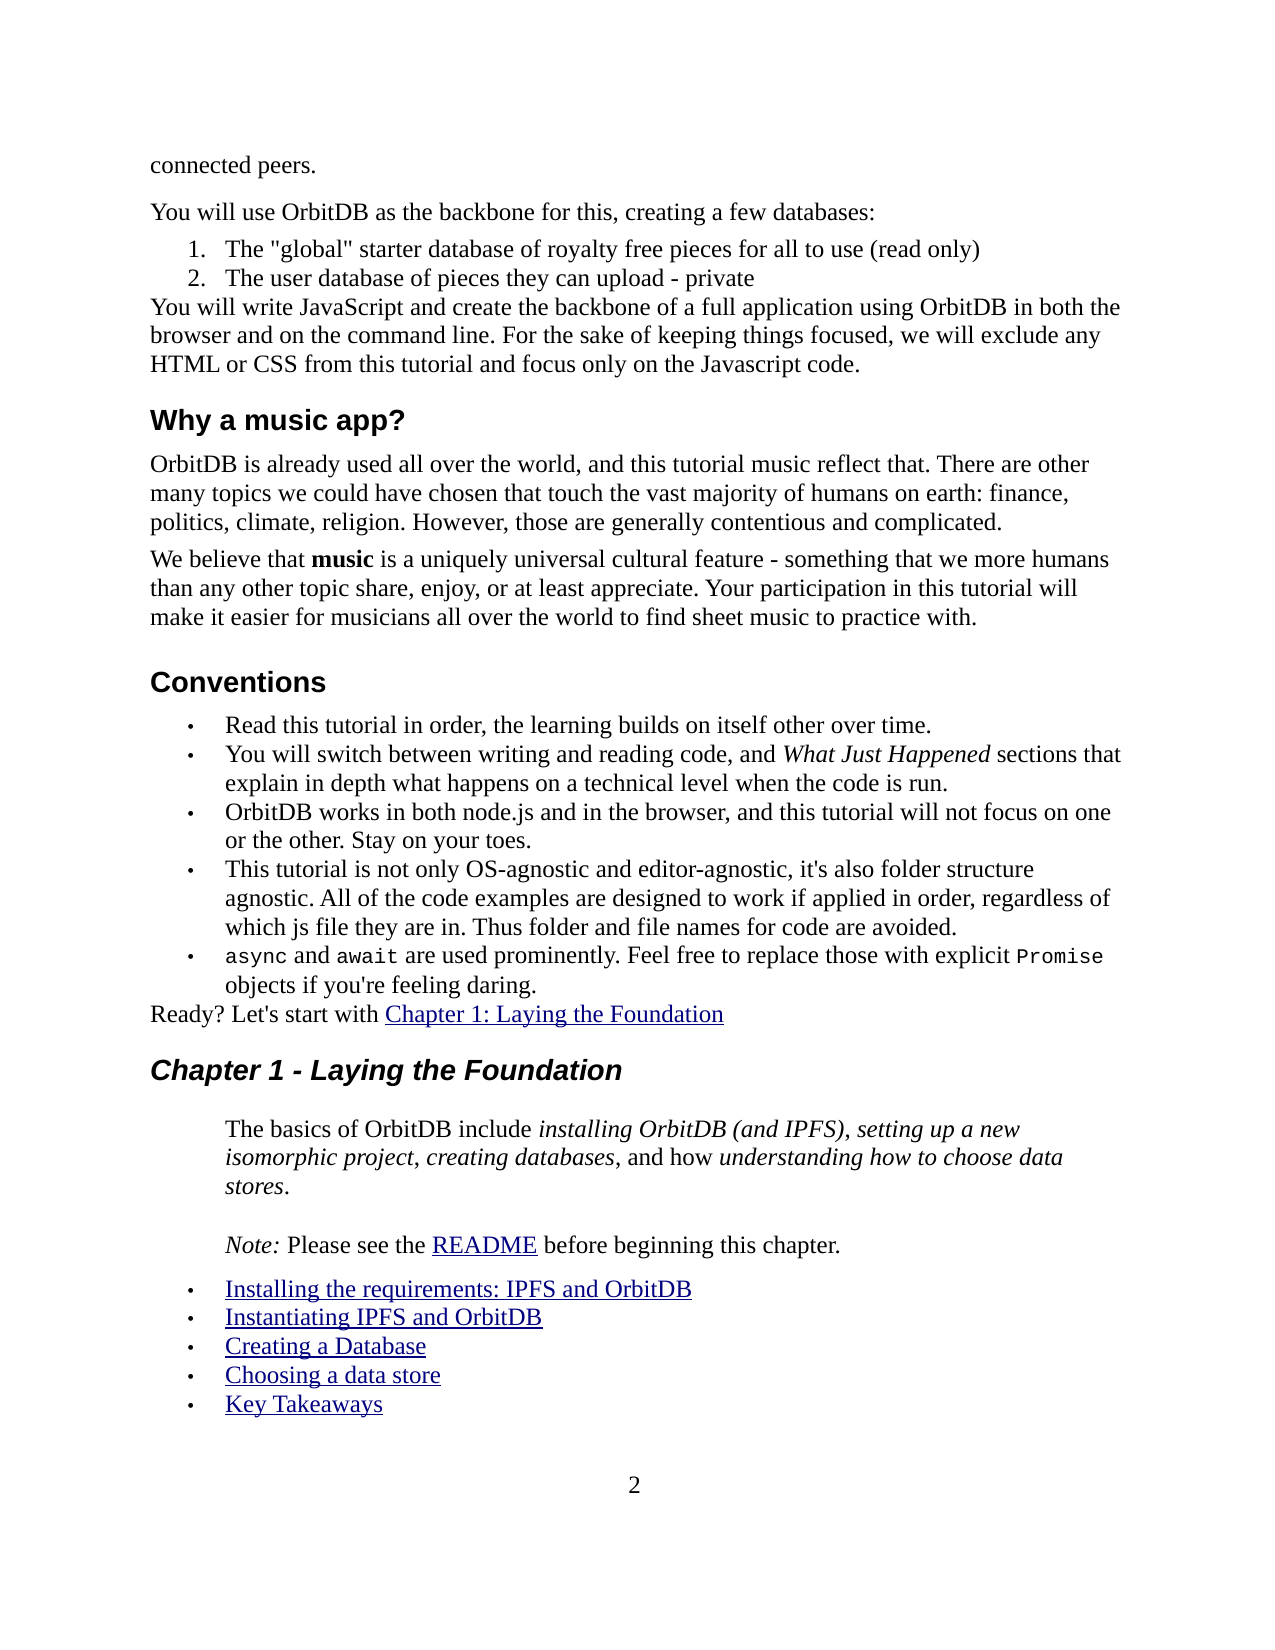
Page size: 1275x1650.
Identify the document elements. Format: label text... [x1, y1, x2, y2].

text You will use OrbitDB as the backbone for this, creating a few databases: [150, 197, 1125, 225]
subtitle Chapter 1 - Laying the Foundation [150, 1053, 1125, 1086]
list Choosing a data store [187, 1360, 1125, 1389]
text connected peers. [150, 150, 1125, 179]
list Creating a Database [187, 1331, 1125, 1360]
text You will write JavaScript and create the backbone of a full application using OrbitDB in both the browser and on the command line. For the sake of keeping things focused, we will exclude any HTML or CSS from this tutorial and focus only on the Javascript code. [150, 292, 1125, 378]
text Note: Please see the README before beginning this chapter. [225, 1230, 1125, 1259]
list Installing the requirements: IPFS and OrbitDB [187, 1274, 1125, 1302]
list OrbitDB works in both node.js and in the browser, and this tutorial will not focus on one or the other. Stay on your toes. [187, 797, 1125, 854]
list Key Takeaways [187, 1389, 1125, 1417]
text The basics of OrbitDB include installing OrbitDB (and IPFS), setting up a new isomorphic project, creating databases, and how understanding how to choose data stores. [225, 1114, 1125, 1200]
list You will switch between writing and reading code, and What Just Happened sections that explain in depth what happens on a technical level when the code is run. [187, 739, 1125, 797]
list The "global" starter database of royalty free pieces for all to use (read only) [187, 234, 1125, 263]
list Instantiating IPFS and OrbitDB [187, 1302, 1125, 1331]
list async and await are used prominently. Feel free to replace those with explicit Promise objects if you're feeling daring. [187, 941, 1125, 999]
text Ready? Let's start with Chapter 1: Laying the Foundation [150, 999, 1125, 1028]
list Read this tutorial in order, the learning builds on itself other over time. [187, 711, 1125, 739]
list This tutorial is not only OS-agnostic and editor-agnostic, it's also folder structure agnostic. All of the code examples are designed to work if applied in order, regardless of which js file they are in. Thus folder and file names for code are avoided. [187, 854, 1125, 941]
subtitle Why a music app? [150, 403, 1125, 437]
subtitle Conventions [150, 664, 1125, 698]
text We believe that music is a uniquely universal cultural feature - something that we more humans than any other topic share, enjoy, or at least appreciate. Your participation in this tutorial will make it easier for musicians all over the world to find sheet music to practice with. [150, 544, 1125, 631]
text OrbitDB is already used all over the world, and this tutorial music reflect that. There are other many topics we could have chosen that touch the vast majority of humans on earth: finance, politics, climate, religion. However, those are generally contentious and complicated. [150, 449, 1125, 535]
list The user database of pieces they can upload - private [187, 263, 1125, 292]
